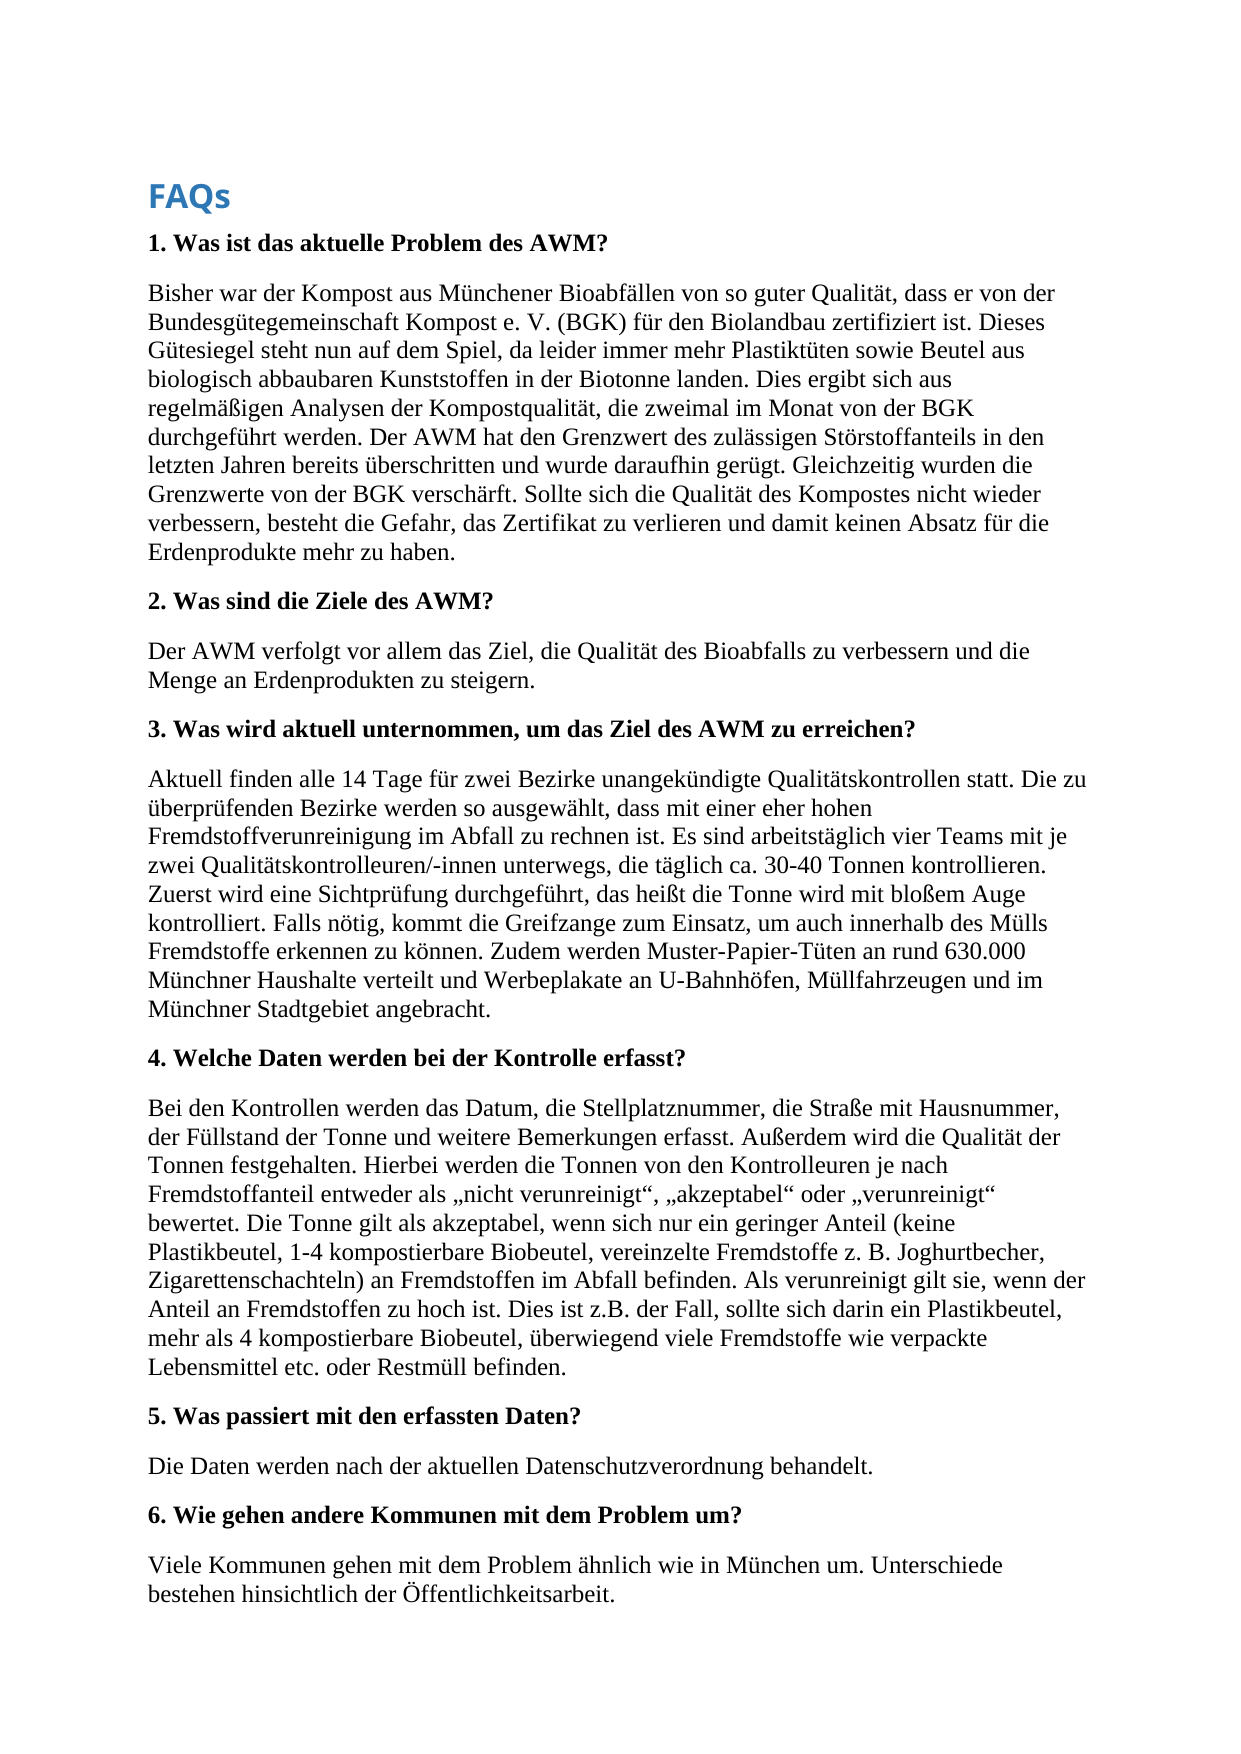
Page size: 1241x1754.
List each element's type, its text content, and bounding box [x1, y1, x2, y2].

text Die Daten werden nach der aktuellen Datenschutzverordnung behandelt. [148, 1451, 1093, 1480]
text 3. Was wird aktuell unternommen, um das Ziel des AWM zu erreichen? [148, 714, 1093, 743]
text 6. Wie gehen andere Kommunen mit dem Problem um? [148, 1501, 1093, 1529]
text 5. Was passiert mit den erfassten Daten? [148, 1401, 1093, 1430]
subtitle FAQs [148, 173, 1093, 218]
text Der AWM verfolgt vor allem das Ziel, die Qualität des Bioabfalls zu verbessern und die Menge an Erdenprodukten zu steigern. [148, 636, 1093, 693]
text 4. Welche Daten werden bei der Kontrolle erfasst? [148, 1043, 1093, 1072]
text Bisher war der Kompost aus Münchener Bioabfällen von so guter Qualität, dass er von der Bundesgütegemeinschaft Kompost e. V. (BGK) für den Biolandbau zertifiziert ist. Dieses Gütesiegel steht nun auf dem Spiel, da leider immer mehr Plastiktüten sowie Beutel aus biologisch abbaubaren Kunststoffen in der Biotonne landen. Dies ergibt sich aus regelmäßigen Analysen der Kompostqualität, die zweimal im Monat von der BGK durchgeführt werden. Der AWM hat den Grenzwert des zulässigen Störstoffanteils in den letzten Jahren bereits überschritten und wurde daraufhin gerügt. Gleichzeitig wurden die Grenzwerte von der BGK verschärft. Sollte sich die Qualität des Kompostes nicht wieder verbessern, besteht die Gefahr, das Zertifikat zu verlieren und damit keinen Absatz für die Erdenprodukte mehr zu haben. [148, 278, 1093, 566]
text Viele Kommunen gehen mit dem Problem ähnlich wie in München um. Unterschiede bestehen hinsichtlich der Öffentlichkeitsarbeit. [148, 1550, 1093, 1608]
text Aktuell finden alle 14 Tage für zwei Bezirke unangekündigte Qualitätskontrollen statt. Die zu überprüfenden Bezirke werden so ausgewählt, dass mit einer eher hohen Fremdstoffverunreinigung im Abfall zu rechnen ist. Es sind arbeitstäglich vier Teams mit je zwei Qualitätskontrolleuren/-innen unterwegs, die täglich ca. 30-40 Tonnen kontrollieren. Zuerst wird eine Sichtprüfung durchgeführt, das heißt die Tonne wird mit bloßem Auge kontrolliert. Falls nötig, kommt die Greifzange zum Einsatz, um auch innerhalb des Mülls Fremdstoffe erkennen zu können. Zudem werden Muster-Papier-Tüten an rund 630.000 Münchner Haushalte verteilt und Werbeplakate an U-Bahnhöfen, Müllfahrzeugen und im Münchner Stadtgebiet angebracht. [148, 764, 1093, 1023]
text 1. Was ist das aktuelle Problem des AWM? [148, 228, 1093, 257]
text Bei den Kontrollen werden das Datum, die Stellplatznummer, die Straße mit Hausnummer, der Füllstand der Tonne und weitere Bemerkungen erfasst. Außerdem wird die Qualität der Tonnen festgehalten. Hierbei werden die Tonnen von den Kontrolleuren je nach Fremdstoffanteil entweder als „nicht verunreinigt“, „akzeptabel“ oder „verunreinigt“ bewertet. Die Tonne gilt als akzeptabel, wenn sich nur ein geringer Anteil (keine Plastikbeutel, 1-4 kompostierbare Biobeutel, vereinzelte Fremdstoffe z. B. Joghurtbecher, Zigarettenschachteln) an Fremdstoffen im Abfall befinden. Als verunreinigt gilt sie, wenn der Anteil an Fremdstoffen zu hoch ist. Dies ist z.B. der Fall, sollte sich darin ein Plastikbeutel, mehr als 4 kompostierbare Biobeutel, überwiegend viele Fremdstoffe wie verpackte Lebensmittel etc. oder Restmüll befinden. [148, 1093, 1093, 1381]
text 2. Was sind die Ziele des AWM? [148, 586, 1093, 615]
